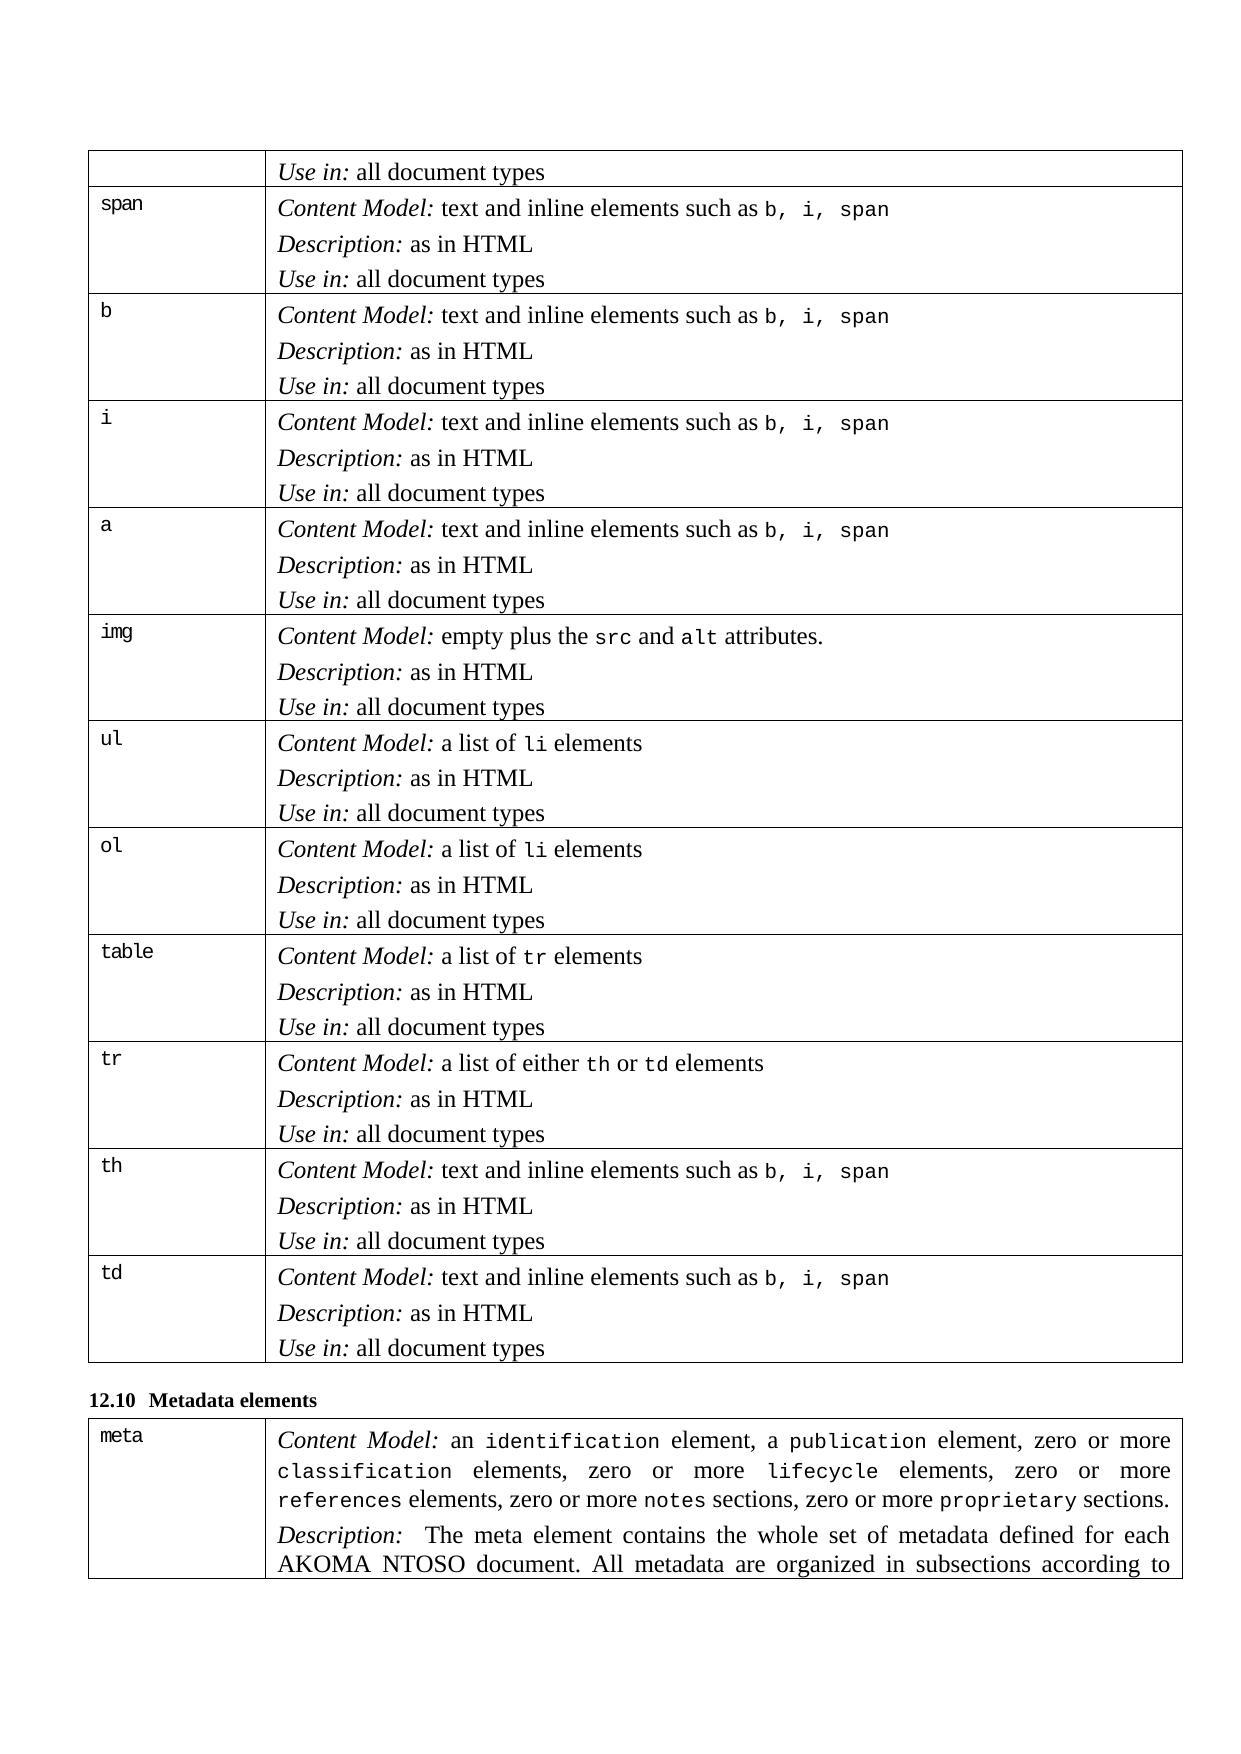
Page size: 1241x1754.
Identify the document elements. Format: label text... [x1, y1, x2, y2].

table_cell th [89, 1149, 265, 1255]
table_cell td [89, 1256, 265, 1362]
table_cell b [89, 294, 265, 400]
table_header Content Model: an identification element, a publication element, zero or more classification elements, zero or more lifecycle elements, zero or more references elements, zero or more notes sections, zero or more proprietary sections. Description: The meta element contains the whole set of metadata defined for each AKOMA NTOSO document. All metadata are organized in subsections according to [266, 1419, 1182, 1578]
table_cell Content Model: text and inline elements such as b, i, span Description: as in HTML Use in: all document types [266, 187, 1182, 293]
table_cell Use in: all document types [266, 151, 1182, 186]
table_cell Content Model: a list of either th or td elements Description: as in HTML Use in: all document types [266, 1042, 1182, 1148]
subtitle Metadata elements [89, 1388, 1151, 1412]
table_cell Content Model: text and inline elements such as b, i, span Description: as in HTML Use in: all document types [266, 294, 1182, 400]
table_cell Content Model: text and inline elements such as b, i, span Description: as in HTML Use in: all document types [266, 1149, 1182, 1255]
table_cell a [89, 508, 265, 613]
table_cell Content Model: empty plus the src and alt attributes. Description: as in HTML Use in: all document types [266, 615, 1182, 720]
table_cell span [89, 187, 265, 293]
table_cell table [89, 935, 265, 1041]
table_cell Content Model: text and inline elements such as b, i, span Description: as in HTML Use in: all document types [266, 1256, 1182, 1362]
table_cell i [89, 401, 265, 507]
table_cell Content Model: a list of li elements Description: as in HTML Use in: all document types [266, 828, 1182, 934]
table_header meta [89, 1419, 265, 1578]
table_cell Content Model: text and inline elements such as b, i, span Description: as in HTML Use in: all document types [266, 508, 1182, 613]
table_cell Content Model: a list of li elements Description: as in HTML Use in: all document types [266, 721, 1182, 827]
table_cell [89, 151, 265, 186]
table_cell tr [89, 1042, 265, 1148]
table_cell img [89, 615, 265, 720]
table_cell ol [89, 828, 265, 934]
table_cell ul [89, 721, 265, 827]
table_cell Content Model: text and inline elements such as b, i, span Description: as in HTML Use in: all document types [266, 401, 1182, 507]
table_cell Content Model: a list of tr elements Description: as in HTML Use in: all document types [266, 935, 1182, 1041]
